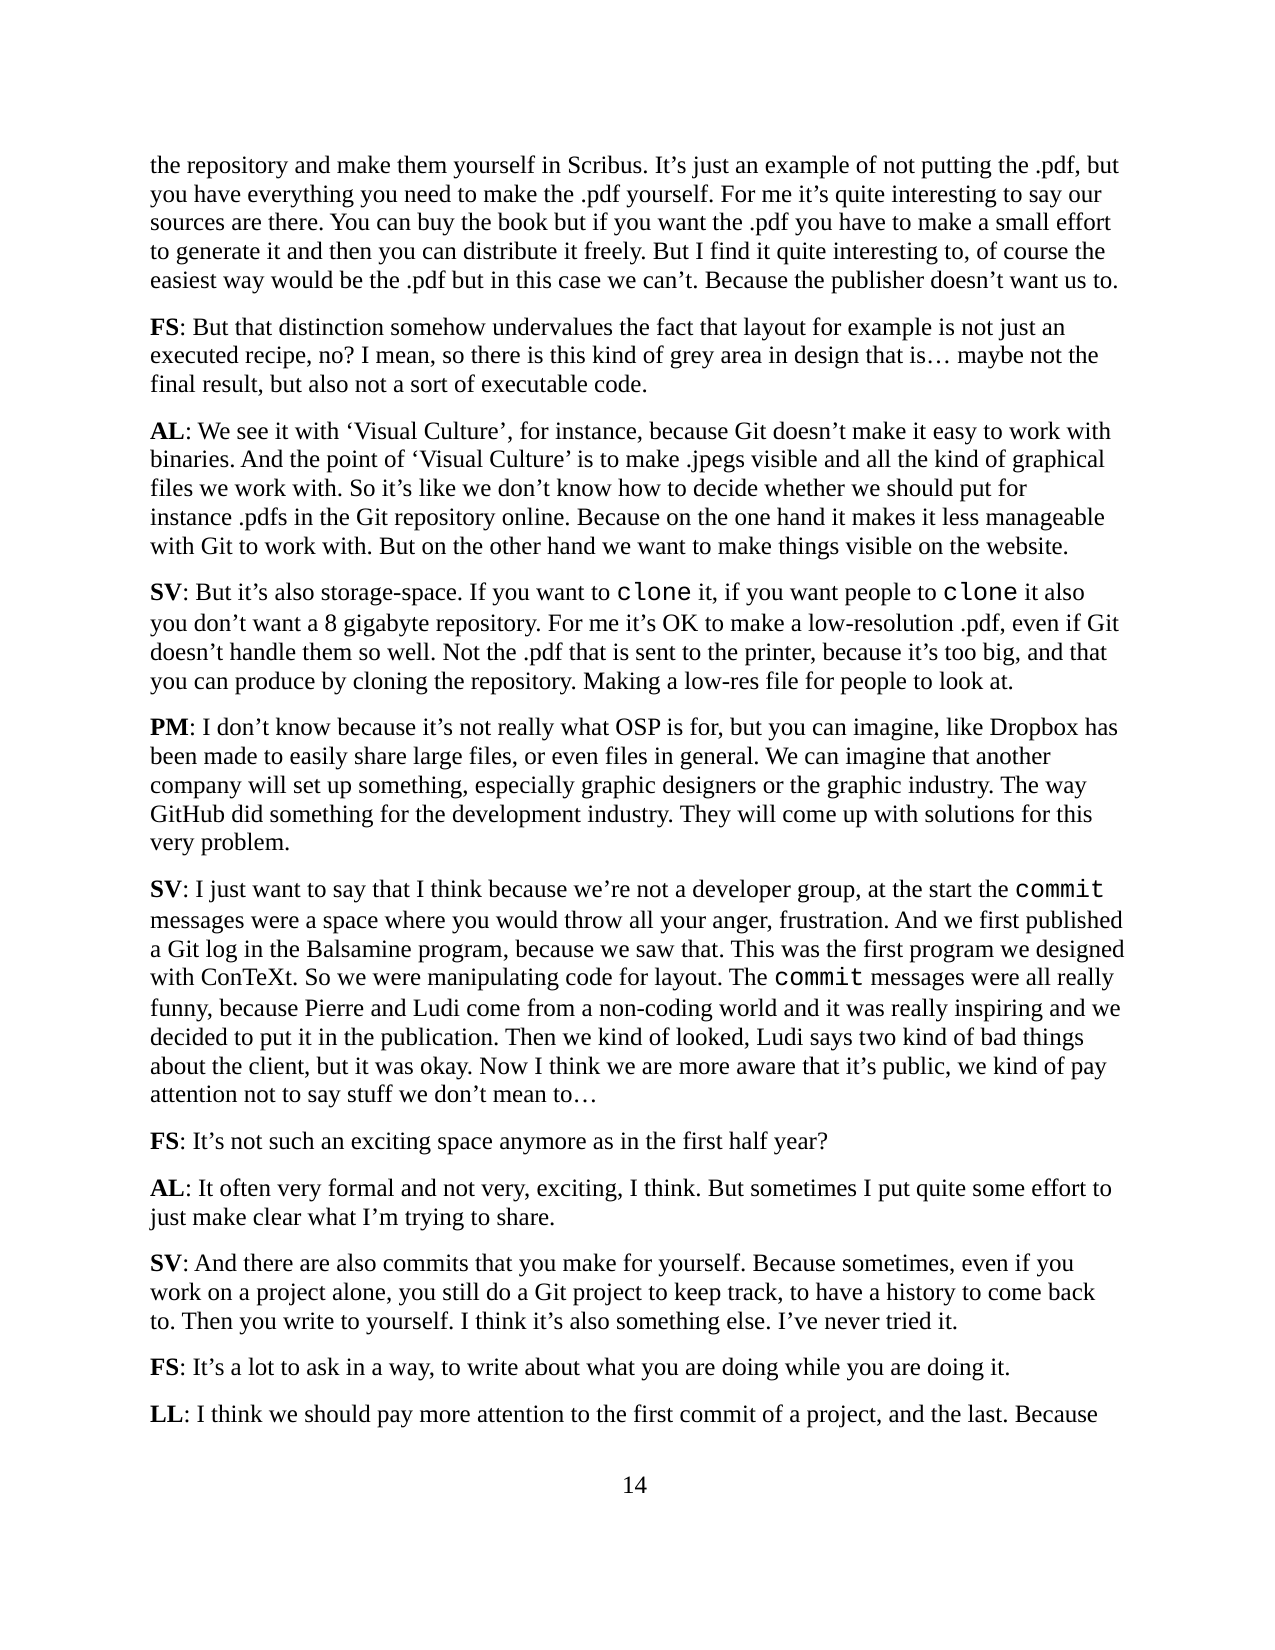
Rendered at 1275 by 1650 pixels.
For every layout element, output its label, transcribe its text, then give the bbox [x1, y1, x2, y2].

text FS: But that distinction somehow undervalues the fact that layout for example is not just an executed recipe, no? I mean, so there is this kind of grey area in design that is… maybe not the final result, but also not a sort of executable code. [150, 312, 1125, 398]
text PM: I don’t know because it’s not really what OSP is for, but you can imagine, like Dropbox has been made to easily share large files, or even files in general. We can imagine that another company will set up something, especially graphic designers or the graphic industry. The way GitHub did something for the development industry. They will come up with solutions for this very problem. [150, 712, 1125, 856]
text SV: And there are also commits that you make for yourself. Because sometimes, even if you work on a project alone, you still do a Git project to keep track, to have a history to come back to. Then you write to yourself. I think it’s also something else. I’ve never tried it. [150, 1248, 1125, 1334]
text LL: I think we should pay more attention to the first commit of a project, and the last. Because [150, 1399, 1125, 1428]
text FS: It’s not such an exciting space anymore as in the first half year? [150, 1126, 1125, 1155]
text AL: It often very formal and not very, exciting, I think. But sometimes I put quite some effort to just make clear what I’m trying to share. [150, 1173, 1125, 1230]
text FS: It’s a lot to ask in a way, to write about what you are doing while you are doing it. [150, 1352, 1125, 1381]
text the repository and make them yourself in Scribus. It’s just an example of not putting the .pdf, but you have everything you need to make the .pdf yourself. For me it’s quite interesting to say our sources are there. You can buy the book but if you want the .pdf you have to make a small effort to generate it and then you can distribute it freely. But I find it quite interesting to, of course the easiest way would be the .pdf but in this case we can’t. Because the publisher doesn’t want us to. [150, 150, 1125, 294]
text SV: I just want to say that I think because we’re not a developer group, at the start the commit messages were a space where you would throw all your anger, frustration. And we first published a Git log in the Balsamine program, because we saw that. This was the first program we designed with ConTeXt. So we were manipulating code for layout. The commit messages were all really funny, because Pierre and Ludi come from a non-coding world and it was really inspiring and we decided to put it in the publication. Then we kind of looked, Ludi says two kind of bad things about the client, but it was okay. Now I think we are more aware that it’s public, we kind of pay attention not to say stuff we don’t mean to… [150, 874, 1125, 1108]
text SV: But it’s also storage-space. If you want to clone it, if you want people to clone it also you don’t want a 8 gigabyte repository. For me it’s OK to make a low-resolution .pdf, even if Git doesn’t handle them so well. Not the .pdf that is sent to the printer, because it’s too big, and that you can produce by cloning the repository. Making a low-res file for people to look at. [150, 577, 1125, 694]
text AL: We see it with ‘Visual Culture’, for instance, because Git doesn’t make it easy to work with binaries. And the point of ‘Visual Culture’ is to make .jpegs visible and all the kind of graphical files we work with. So it’s like we don’t know how to decide whether we should put for instance .pdfs in the Git repository online. Because on the one hand it makes it less manageable with Git to work with. But on the other hand we want to make things visible on the website. [150, 416, 1125, 559]
